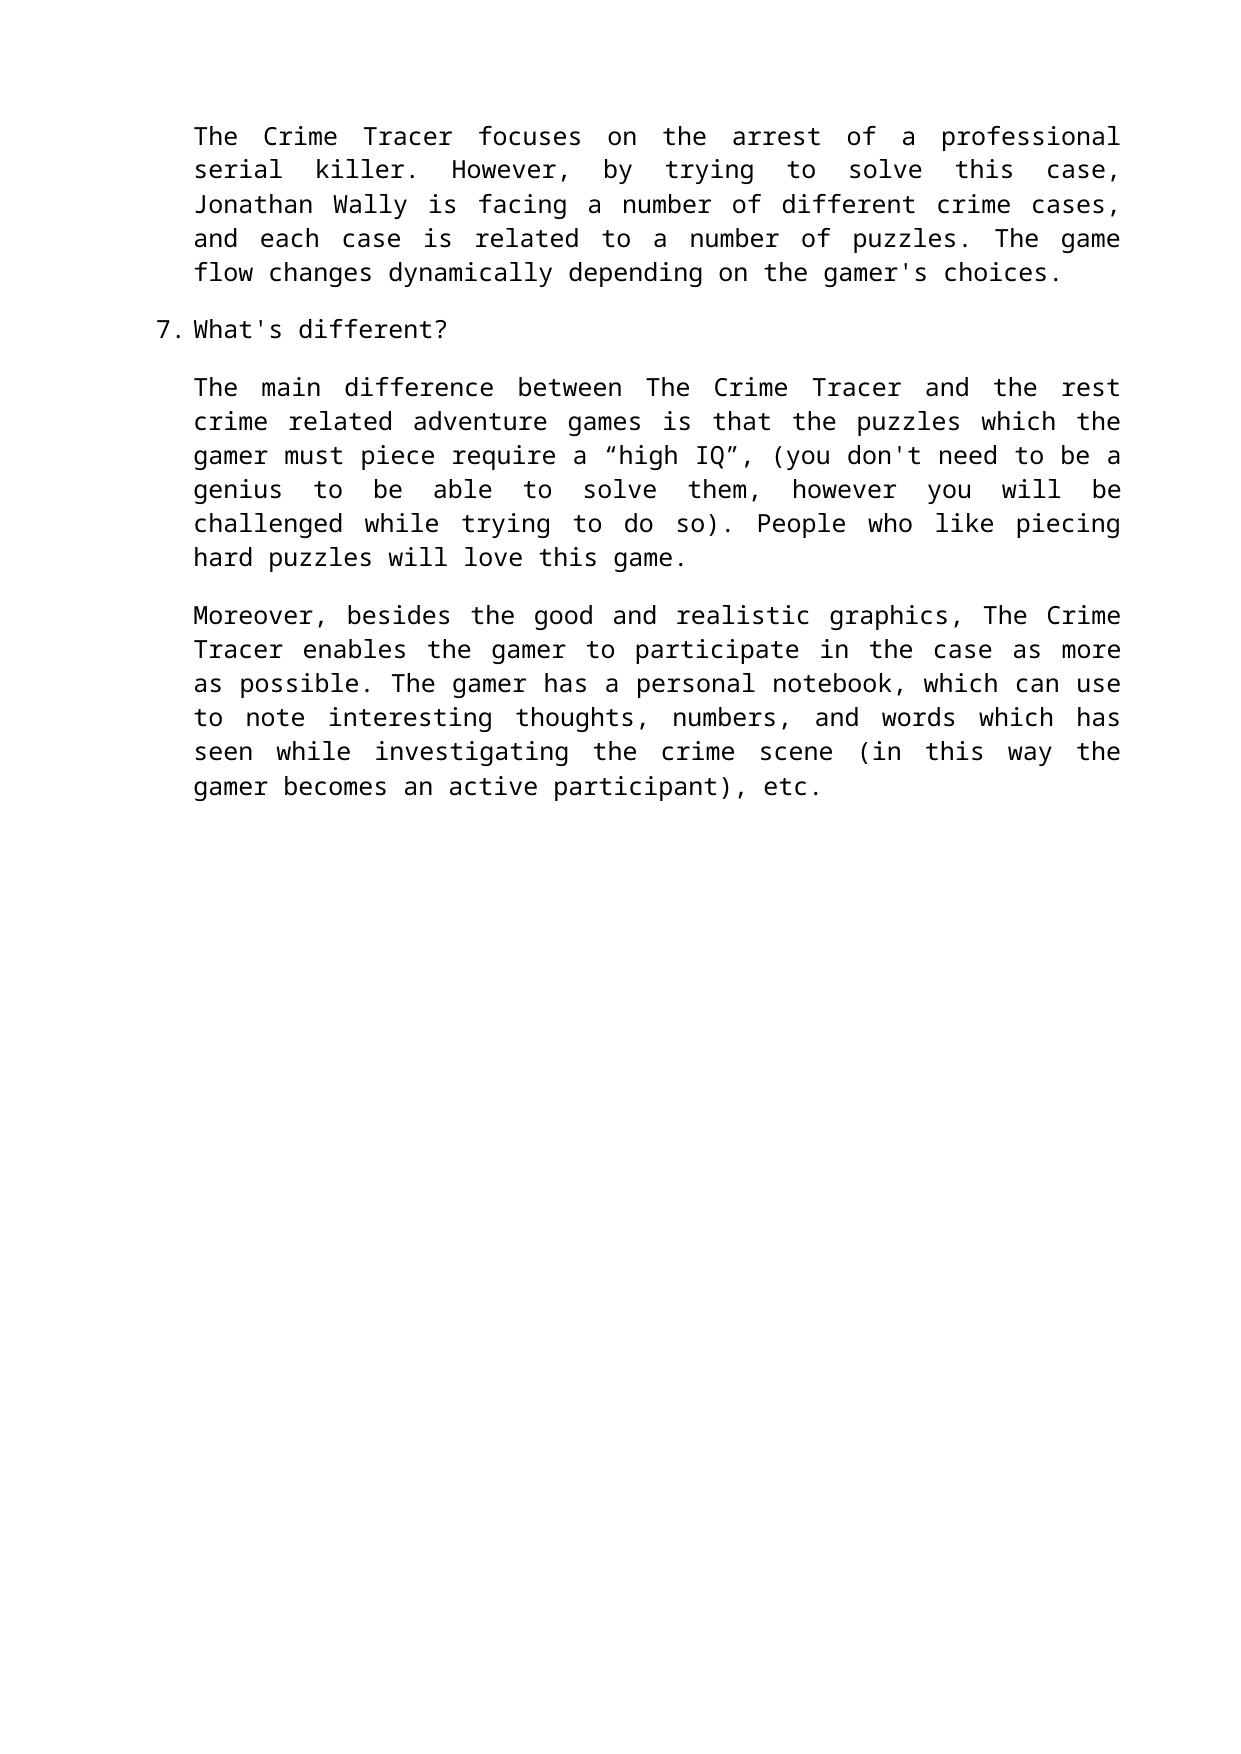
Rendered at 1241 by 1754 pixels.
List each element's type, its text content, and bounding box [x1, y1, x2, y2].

list The Crime Tracer focuses on the arrest of a professional serial killer. However, by trying to solve this case, Jonathan Wally is facing a number of different crime cases, and each case is related to a number of puzzles. The game flow changes dynamically depending on the gamer's choices. [156, 118, 1122, 288]
list Moreover, besides the good and realistic graphics, The Crime Tracer enables the gamer to participate in the case as more as possible. The gamer has a personal notebook, which can use to note interesting thoughts, numbers, and words which has seen while investigating the crime scene (in this way the gamer becomes an active participant), etc. [156, 598, 1122, 802]
list What's different? [156, 312, 1122, 346]
list The main difference between The Crime Tracer and the rest crime related adventure games is that the puzzles which the gamer must piece require a “high IQ”, (you don't need to be a genius to be able to solve them, however you will be challenged while trying to do so). People who like piecing hard puzzles will love this game. [156, 370, 1122, 574]
